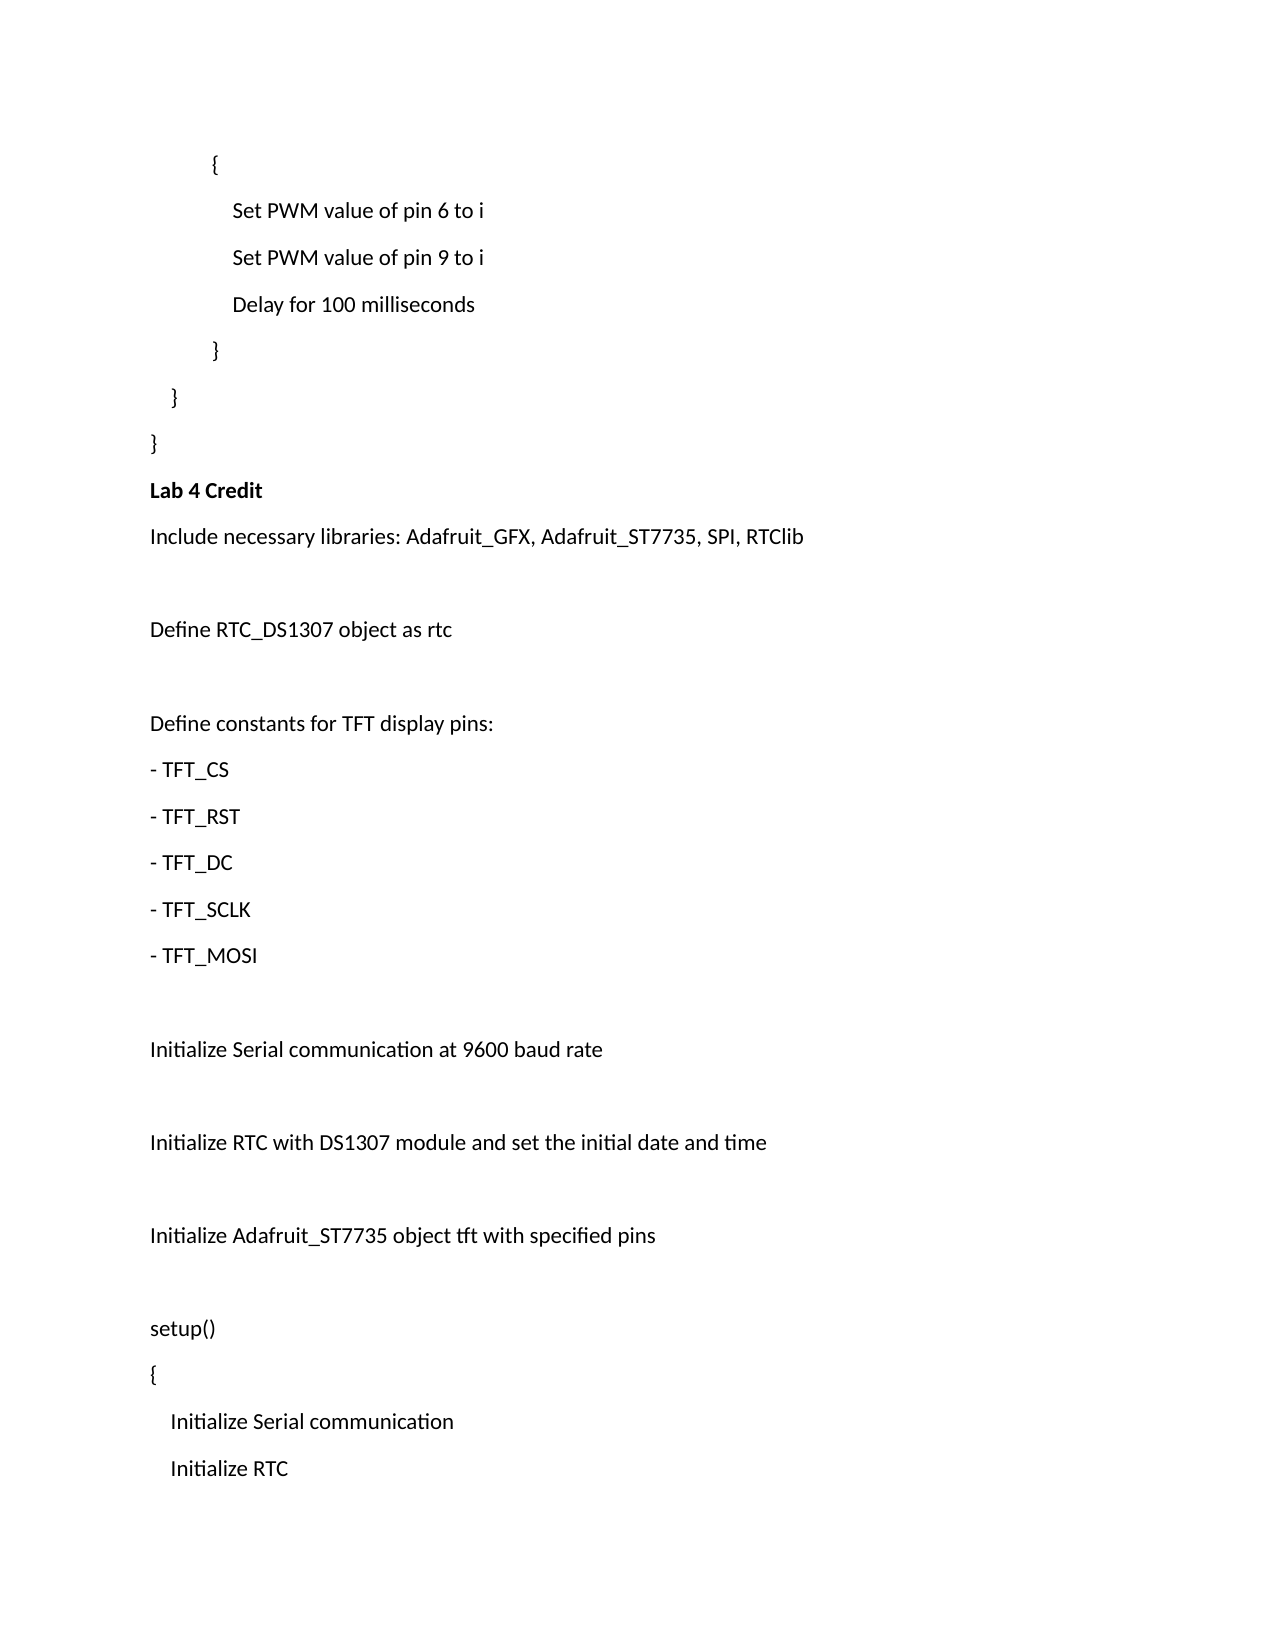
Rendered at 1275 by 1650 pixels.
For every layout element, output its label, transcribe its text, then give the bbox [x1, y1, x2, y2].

text - TFT_MOSI [150, 942, 1125, 969]
text Initialize RTC with DS1307 module and set the initial date and time [150, 1128, 1125, 1156]
text Set PWM value of pin 6 to i [150, 197, 1125, 224]
text } [150, 336, 1125, 364]
text - TFT_RST [150, 802, 1125, 830]
text Lab 4 Credit [150, 476, 1125, 504]
text } [150, 429, 1125, 457]
text Delay for 100 milliseconds [150, 290, 1125, 318]
text - TFT_CS [150, 755, 1125, 783]
text Initialize Serial communication at 9600 baud rate [150, 1035, 1125, 1063]
text { [150, 1361, 1125, 1389]
text Initialize Serial communication [150, 1407, 1125, 1435]
text Define RTC_DS1307 object as rtc [150, 616, 1125, 644]
text Define constants for TFT display pins: [150, 709, 1125, 737]
text Set PWM value of pin 9 to i [150, 243, 1125, 271]
text Initialize Adafruit_ST7735 object tft with specified pins [150, 1221, 1125, 1249]
text } [150, 383, 1125, 411]
text setup() [150, 1314, 1125, 1342]
text - TFT_SCLK [150, 895, 1125, 923]
text Include necessary libraries: Adafruit_GFX, Adafruit_ST7735, SPI, RTClib [150, 522, 1125, 551]
text { [150, 150, 1125, 178]
text - TFT_DC [150, 848, 1125, 876]
text Initialize RTC [150, 1454, 1125, 1482]
